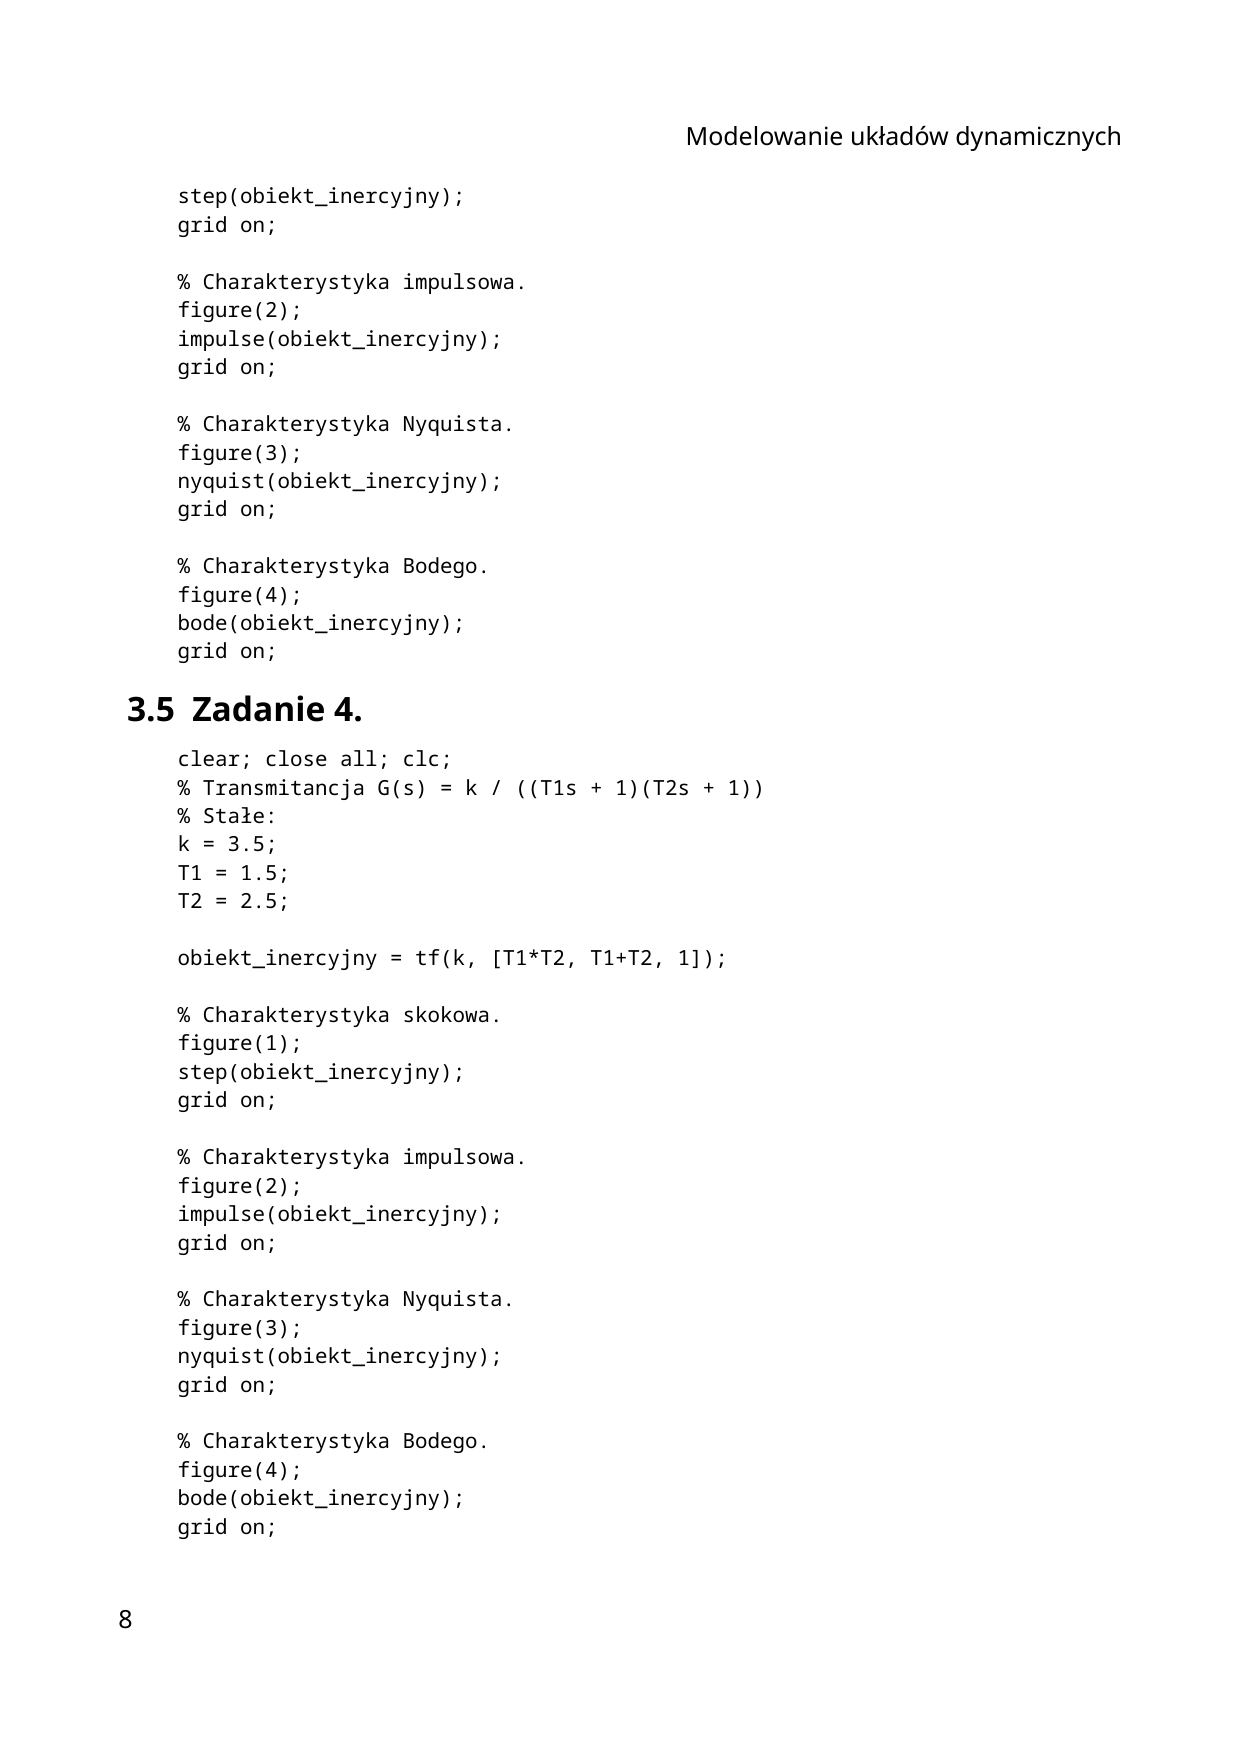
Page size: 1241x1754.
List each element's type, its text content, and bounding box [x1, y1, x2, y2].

text figure(2); [177, 1171, 1122, 1199]
text figure(1); [177, 1028, 1122, 1057]
text grid on; [177, 494, 1122, 523]
text % Charakterystyka impulsowa. [177, 1142, 1122, 1171]
text % Transmitancja G(s) = k / ((T1s + 1)(T2s + 1)) [177, 773, 1122, 801]
text figure(4); [177, 1455, 1122, 1483]
text grid on; [177, 1228, 1122, 1256]
text % Charakterystyka Bodego. [177, 1427, 1122, 1455]
text T2 = 2.5; [177, 886, 1122, 915]
text grid on; [177, 1370, 1122, 1398]
text grid on; [177, 1085, 1122, 1114]
text % Stałe: [177, 801, 1122, 829]
text bode(obiekt_inercyjny); [177, 1483, 1122, 1512]
text bode(obiekt_inercyjny); [177, 608, 1122, 637]
text grid on; [177, 1512, 1122, 1540]
text % Charakterystyka Nyquista. [177, 1284, 1122, 1313]
text % Charakterystyka Bodego. [177, 551, 1122, 580]
text % Charakterystyka Nyquista. [177, 409, 1122, 438]
text % Charakterystyka impulsowa. [177, 267, 1122, 295]
text grid on; [177, 352, 1122, 381]
text figure(4); [177, 580, 1122, 608]
text k = 3.5; [177, 829, 1122, 858]
text impulse(obiekt_inercyjny); [177, 324, 1122, 352]
text T1 = 1.5; [177, 858, 1122, 886]
text figure(3); [177, 1313, 1122, 1341]
text figure(3); [177, 438, 1122, 466]
text grid on; [177, 637, 1122, 665]
text obiekt_inercyjny = tf(k, [T1*T2, T1+T2, 1]); [177, 943, 1122, 972]
subtitle Zadanie 4. [118, 686, 1122, 732]
text nyquist(obiekt_inercyjny); [177, 1341, 1122, 1370]
text clear; close all; clc; [177, 744, 1122, 773]
text figure(2); [177, 295, 1122, 324]
text step(obiekt_inercyjny); [177, 182, 1122, 210]
text % Charakterystyka skokowa. [177, 1000, 1122, 1028]
text nyquist(obiekt_inercyjny); [177, 466, 1122, 494]
text grid on; [177, 210, 1122, 238]
text impulse(obiekt_inercyjny); [177, 1199, 1122, 1228]
text step(obiekt_inercyjny); [177, 1057, 1122, 1085]
